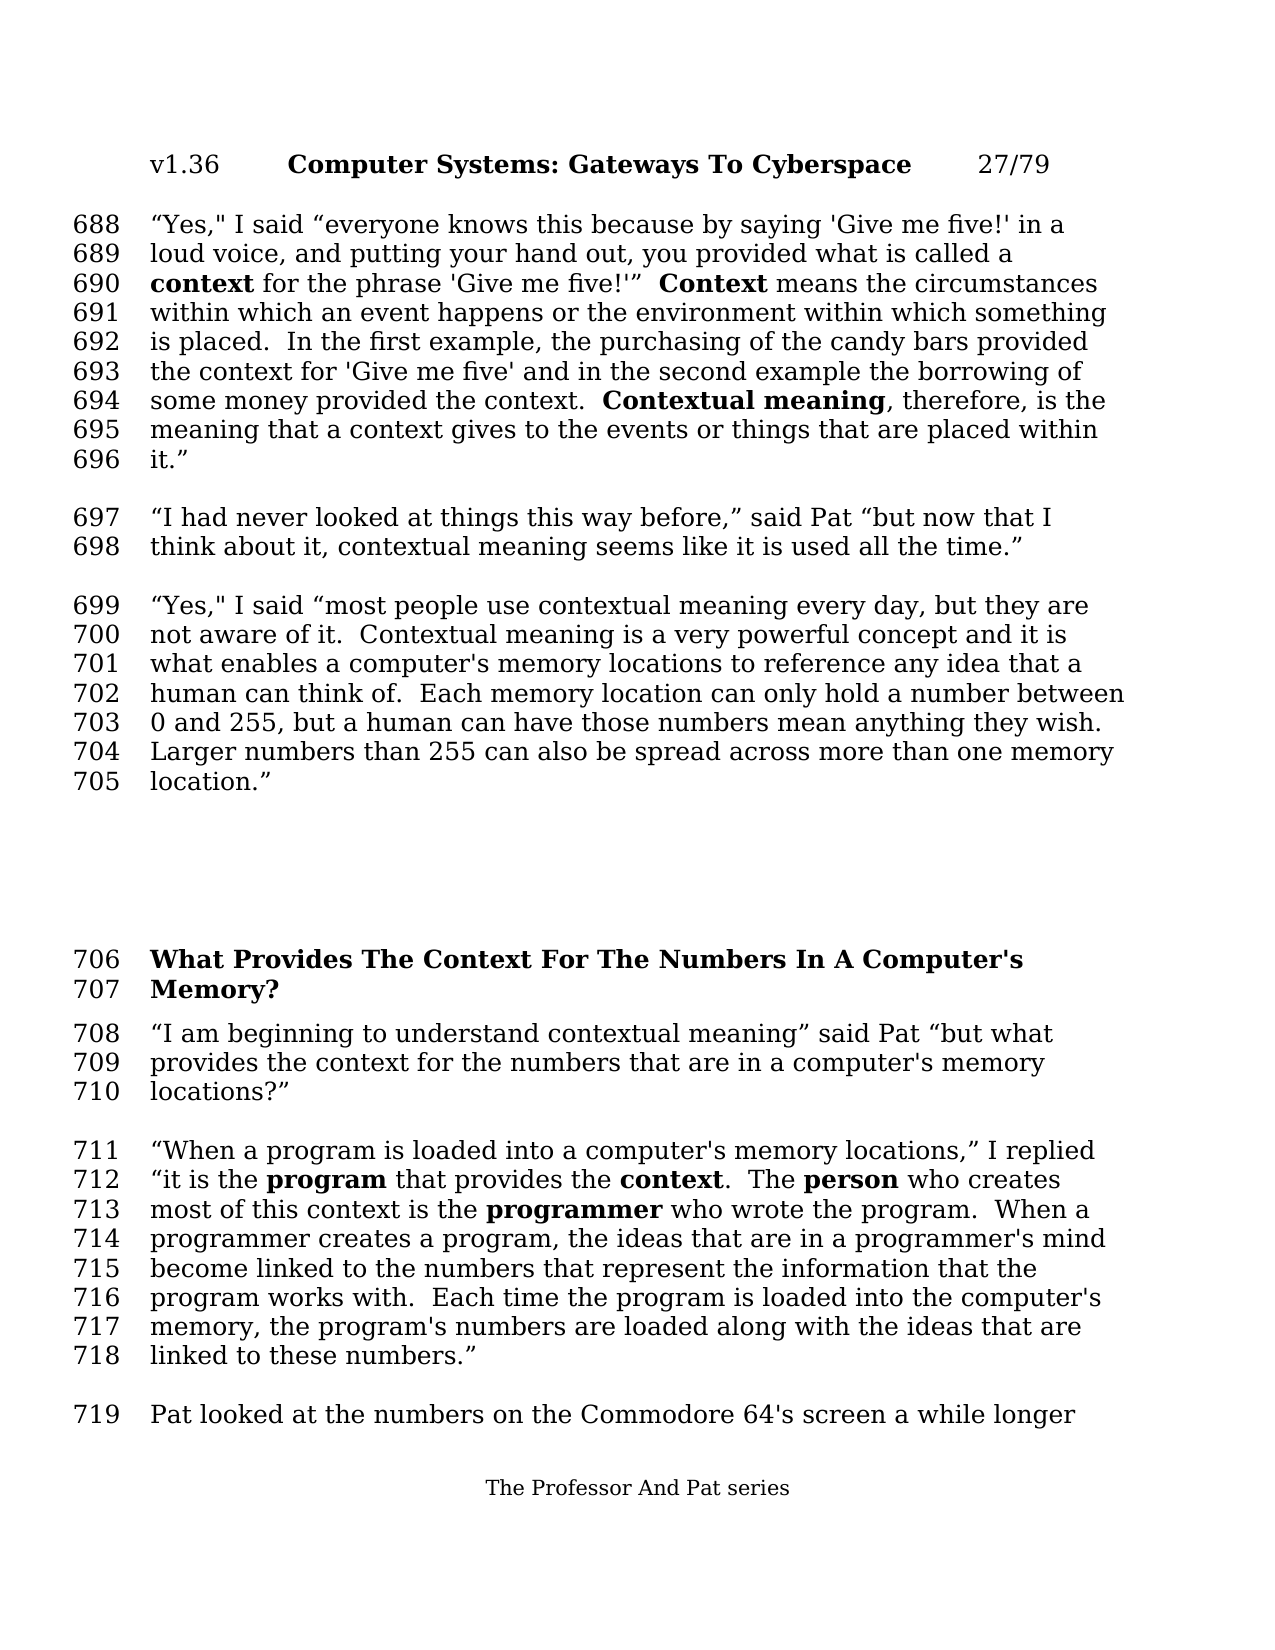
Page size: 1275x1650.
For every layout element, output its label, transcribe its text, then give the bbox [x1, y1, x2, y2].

text “When a program is loaded into a computer's memory locations,” I replied “it is the program that provides the context. The person who creates most of this context is the programmer who wrote the program. When a programmer creates a program, the ideas that are in a programmer's mind become linked to the numbers that represent the information that the program works with. Each time the program is loaded into the computer's memory, the program's numbers are loaded along with the ideas that are linked to these numbers.” [150, 1136, 1125, 1371]
text “I am beginning to understand contextual meaning” said Pat “but what provides the context for the numbers that are in a computer's memory locations?” [150, 1019, 1125, 1107]
text Pat looked at the numbers on the Commodore 64's screen a while longer [150, 1400, 1125, 1429]
text “Yes," I said “everyone knows this because by saying 'Give me five!' in a loud voice, and putting your hand out, you provided what is called a context for the phrase 'Give me five!'” Context means the circumstances within which an event happens or the environment within which something is placed. In the first example, the purchasing of the candy bars provided the context for 'Give me five' and in the second example the borrowing of some money provided the context. Contextual meaning, therefore, is the meaning that a context gives to the events or things that are placed within it.” [150, 210, 1125, 474]
text “Yes," I said “most people use contextual meaning every day, but they are not aware of it. Contextual meaning is a very powerful concept and it is what enables a computer's memory locations to reference any idea that a human can think of. Each memory location can only hold a number between 0 and 255, but a human can have those numbers mean anything they wish. Larger numbers than 255 can also be spread across more than one memory location.” [150, 591, 1125, 796]
text “I had never looked at things this way before,” said Pat “but now that I think about it, contextual meaning seems like it is used all the time.” [150, 503, 1125, 562]
subtitle What Provides The Context For The Numbers In A Computer's Memory? [150, 945, 1125, 1004]
